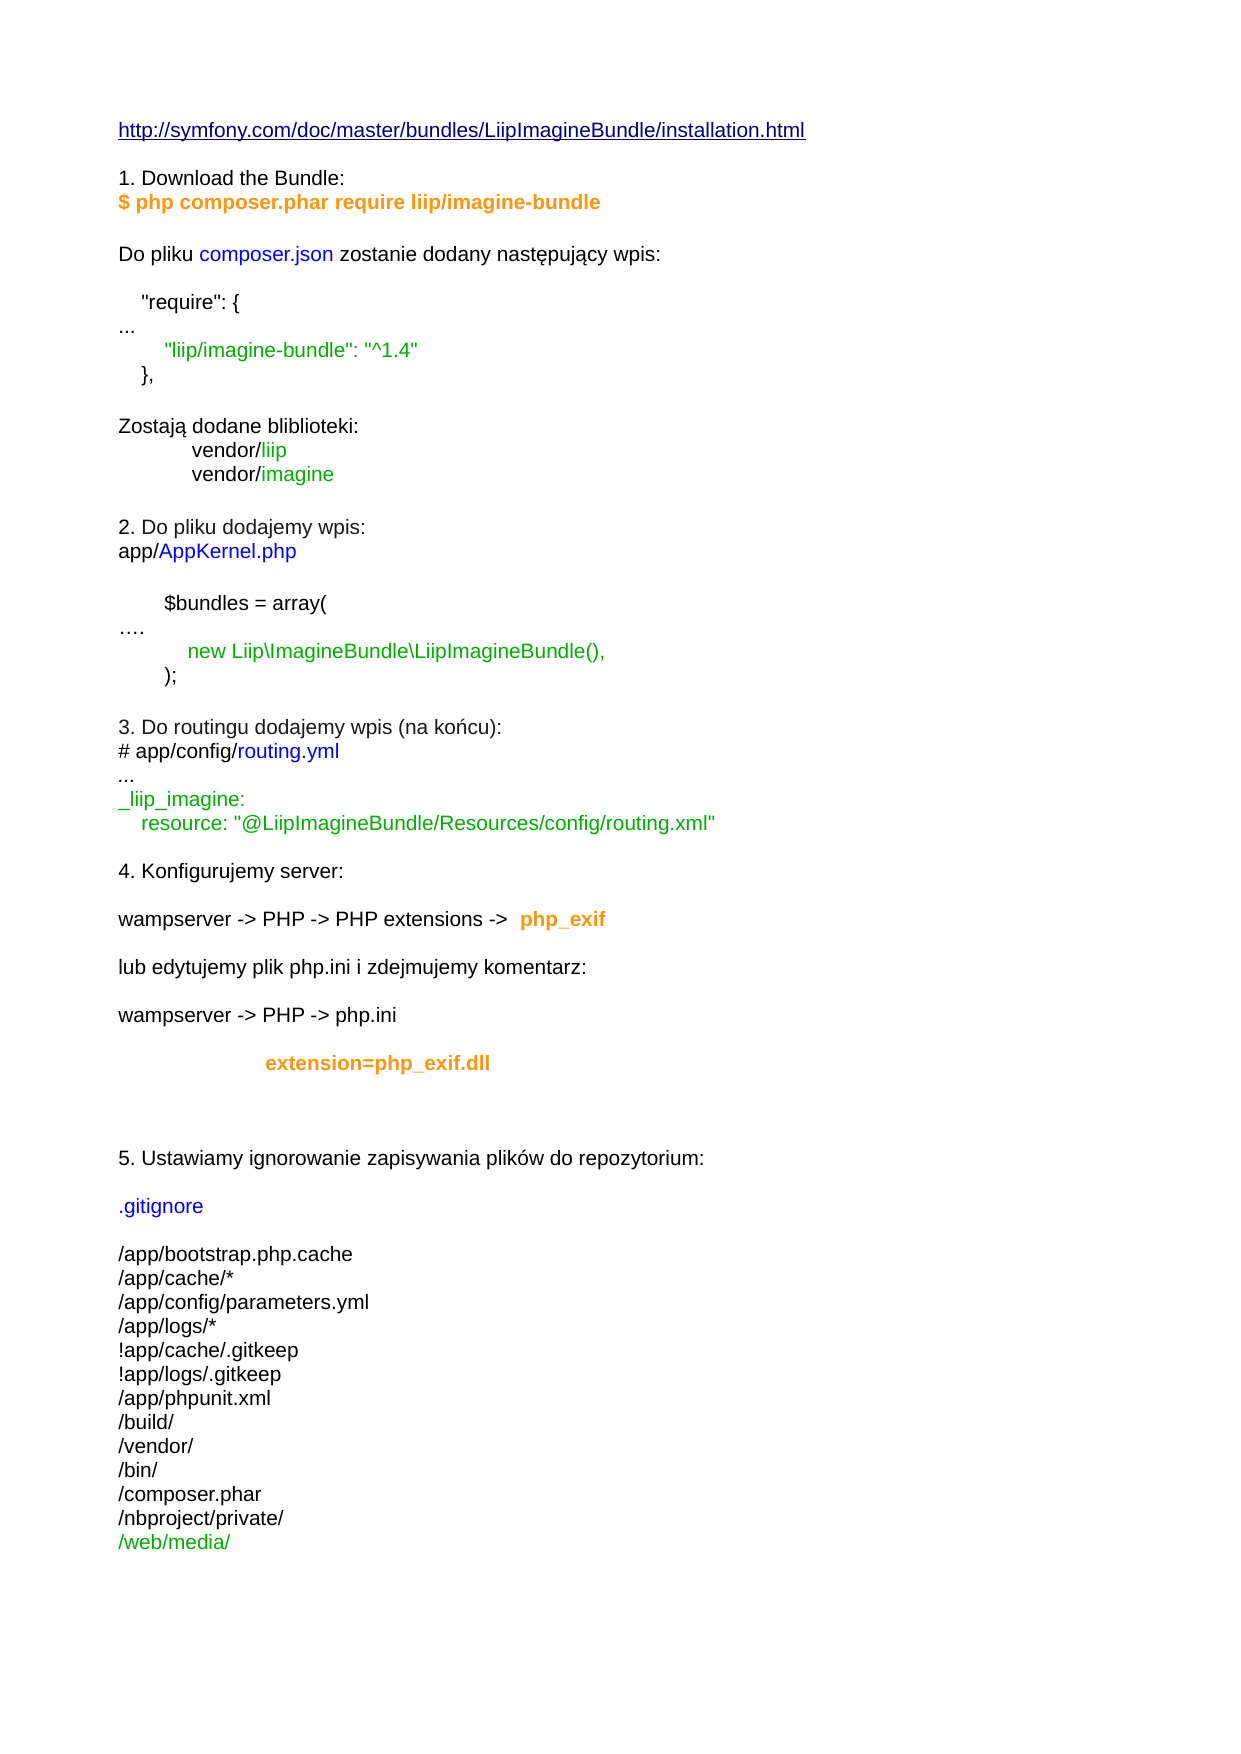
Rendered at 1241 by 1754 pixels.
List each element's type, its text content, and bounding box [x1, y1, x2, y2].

text "require": { [118, 290, 1122, 314]
text …. [118, 615, 1122, 639]
text _liip_imagine: [118, 787, 1122, 811]
text }, [118, 362, 1122, 386]
text 4. Konfigurujemy server: [118, 859, 1122, 883]
text /app/phpunit.xml [118, 1386, 1122, 1410]
text extension=php_exif.dll [118, 1050, 1122, 1074]
text /app/logs/* [118, 1314, 1122, 1338]
text Zostają dodane bliblioteki: [118, 414, 1122, 438]
text !app/cache/.gitkeep [118, 1338, 1122, 1362]
text /web/media/ [118, 1529, 1122, 1553]
text /app/bootstrap.php.cache [118, 1242, 1122, 1266]
text !app/logs/.gitkeep [118, 1362, 1122, 1386]
text ... [118, 314, 1122, 338]
text # app/config/routing.yml [118, 739, 1122, 763]
text "liip/imagine-bundle": "^1.4" [118, 338, 1122, 362]
text vendor/imagine [118, 462, 1122, 486]
text $ php composer.phar require liip/imagine-bundle [118, 190, 1122, 214]
text 5. Ustawiamy ignorowanie zapisywania plików do repozytorium: [118, 1146, 1122, 1170]
text /vendor/ [118, 1434, 1122, 1458]
text http://symfony.com/doc/master/bundles/LiipImagineBundle/installation.html [118, 118, 1122, 142]
text /build/ [118, 1410, 1122, 1434]
text app/AppKernel.php [118, 538, 1122, 562]
text new Liip\ImagineBundle\LiipImagineBundle(), [118, 639, 1122, 663]
text /bin/ [118, 1458, 1122, 1482]
text /app/config/parameters.yml [118, 1290, 1122, 1314]
text /composer.phar [118, 1482, 1122, 1506]
text wampserver -> PHP -> php.ini [118, 1002, 1122, 1026]
text wampserver -> PHP -> PHP extensions -> php_exif [118, 907, 1122, 931]
text 3. Do routingu dodajemy wpis (na końcu): [118, 715, 1122, 739]
text resource: "@LiipImagineBundle/Resources/config/routing.xml" [118, 811, 1122, 835]
text /app/cache/* [118, 1266, 1122, 1290]
text /nbproject/private/ [118, 1506, 1122, 1529]
text $bundles = array( [118, 591, 1122, 615]
text lub edytujemy plik php.ini i zdejmujemy komentarz: [118, 954, 1122, 978]
text ... [118, 763, 1122, 787]
text ); [118, 663, 1122, 687]
text 2. Do pliku dodajemy wpis: [118, 514, 1122, 538]
text Do pliku composer.json zostanie dodany następujący wpis: [118, 242, 1122, 266]
text 1. Download the Bundle: [118, 166, 1122, 190]
text .gitignore [118, 1194, 1122, 1218]
text vendor/liip [118, 438, 1122, 462]
